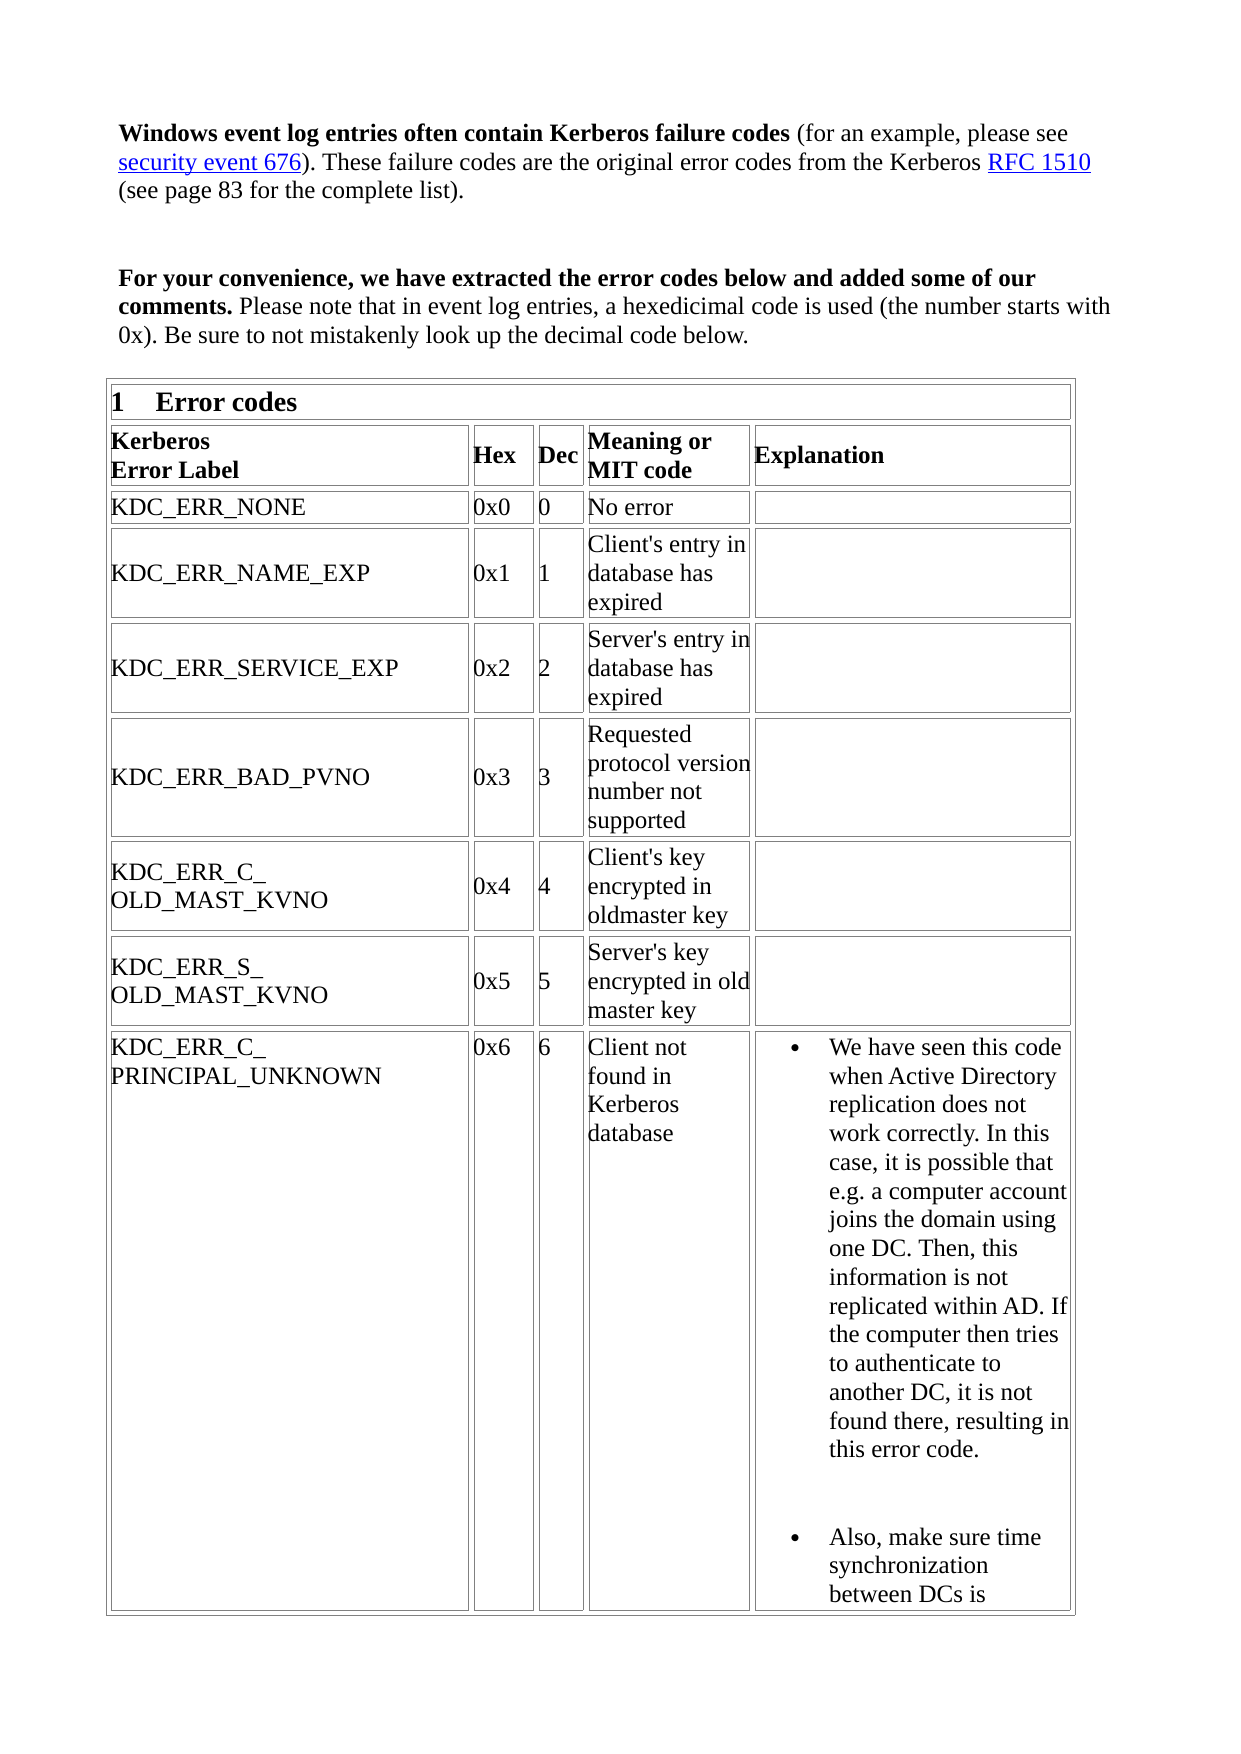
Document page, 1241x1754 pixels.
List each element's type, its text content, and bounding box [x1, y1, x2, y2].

table_cell [752, 836, 1072, 930]
table_cell Server's entry in database has expired [586, 617, 752, 712]
table_cell KDC_ERR_C_ PRINCIPAL_UNKNOWN [109, 1025, 471, 1609]
table_cell 2 [536, 617, 586, 712]
table_cell [756, 937, 1070, 1025]
table_cell [752, 930, 1072, 1025]
table_cell KDC_ERR_C_ OLD_MAST_KVNO [109, 836, 471, 930]
table_cell Meaning or MIT code [586, 420, 752, 485]
table_cell Dec [536, 420, 586, 485]
table_cell [752, 523, 1072, 617]
table_cell Kerberos Error Label [109, 419, 471, 485]
table_cell 3 [536, 712, 586, 836]
table_cell 0x6 [471, 1025, 536, 1609]
table_cell 0x1 [471, 523, 536, 617]
table_cell Client's entry in database has expired [586, 523, 752, 617]
text For your convenience, we have extracted the error codes below and added some of our comments. Please note that in event log entries, a hexedicimal code is used (the number starts with 0x). Be sure to not mistakenly look up the decimal code below. [118, 263, 1122, 349]
table_cell [756, 624, 1070, 712]
table_cell No error [586, 485, 752, 522]
table_cell [752, 485, 1072, 522]
table_cell KDC_ERR_SERVICE_EXP [109, 617, 471, 712]
table_cell KDC_ERR_NONE [109, 485, 471, 522]
table_cell [756, 529, 1070, 617]
table_cell KDC_ERR_NAME_EXP [109, 523, 471, 617]
table_cell KDC_ERR_S_ OLD_MAST_KVNO [109, 930, 471, 1025]
table_cell Explanation [752, 419, 1072, 485]
table_cell 5 [536, 930, 586, 1025]
table_cell 0x4 [471, 836, 536, 930]
table_cell Hex [471, 420, 536, 485]
table_cell 1 [536, 523, 586, 617]
table_cell 0x0 [471, 485, 536, 522]
table_cell 6 [536, 1025, 586, 1609]
table_cell [756, 719, 1070, 836]
table_cell [756, 492, 1070, 522]
table_cell Client's key encrypted in oldmaster key [586, 836, 752, 930]
table_cell [756, 842, 1070, 930]
table_cell Client not found in Kerberos database [586, 1025, 752, 1609]
table_cell We have seen this code when Active Directory replication does not work correctly. In this case, it is possible that e.g. a computer account joins the domain using one DC. Then, this information is not replicated within AD. If the computer then tries to authenticate to another DC, it is not found there, resulting in this error code. Also, make sure time synchronization between DCs is [752, 1025, 1072, 1609]
table_cell 4 [536, 836, 586, 930]
table_cell [752, 617, 1072, 712]
table_cell [752, 712, 1072, 836]
table_cell Server's key encrypted in old master key [586, 930, 752, 1025]
text Windows event log entries often contain Kerberos failure codes (for an example, please see security event 676). These failure codes are the original error codes from the Kerberos RFC 1510 (see page 83 for the complete list). [118, 118, 1122, 204]
table_cell 0x3 [471, 712, 536, 836]
table_cell 0 [536, 485, 586, 522]
table_cell Requested protocol version number not supported [586, 712, 752, 836]
table_header Error codes [109, 379, 1072, 419]
table_cell 0x5 [471, 930, 536, 1025]
table_cell KDC_ERR_BAD_PVNO [109, 712, 471, 836]
table_cell 0x2 [471, 617, 536, 712]
